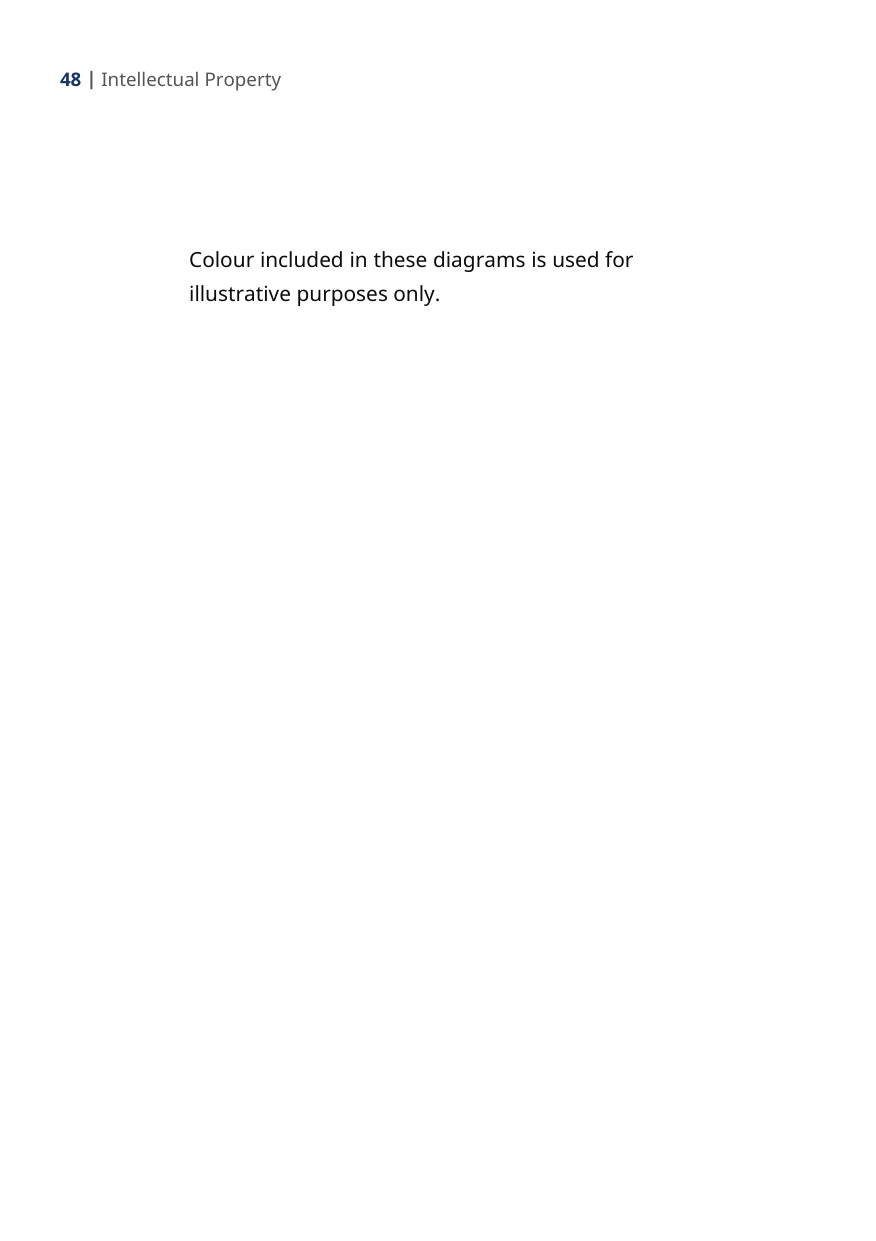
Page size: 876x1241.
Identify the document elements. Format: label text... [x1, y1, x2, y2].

text Colour included in these diagrams is used for illustrative purposes only. [189, 246, 666, 308]
